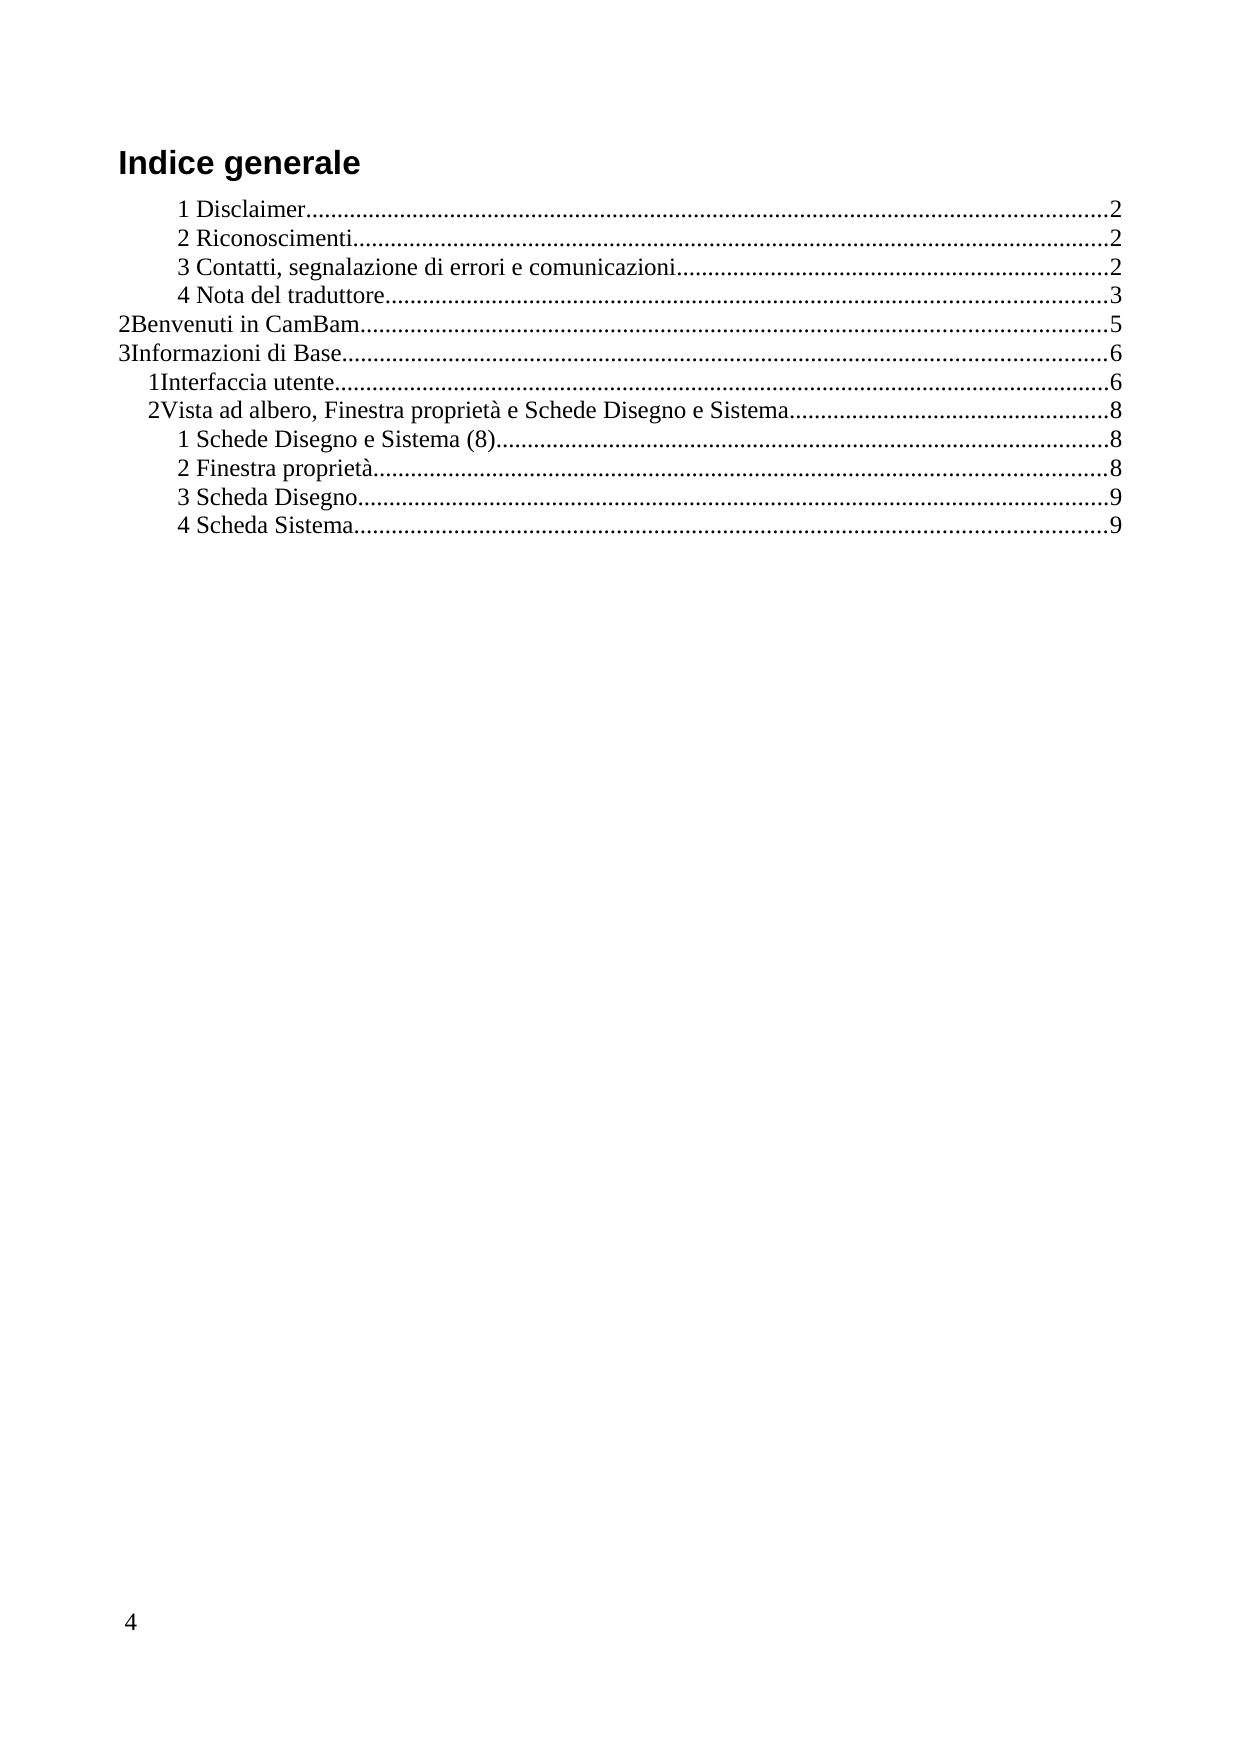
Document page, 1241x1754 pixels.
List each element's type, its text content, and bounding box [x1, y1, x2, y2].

text 3 Contatti, segnalazione di errori e comunicazioni 2 [177, 252, 1122, 280]
text 1Interfaccia utente 6 [148, 367, 1122, 395]
text 2 Riconoscimenti 2 [177, 223, 1122, 252]
text 2Vista ad albero, Finestra proprietà e Schede Disegno e Sistema 8 [148, 395, 1122, 424]
text 1 Schede Disegno e Sistema (8) 8 [177, 424, 1122, 453]
text 1 Disclaimer 2 [177, 194, 1122, 223]
text 2 Finestra proprietà 8 [177, 453, 1122, 482]
text 3 Scheda Disegno 9 [177, 482, 1122, 510]
text 4 Scheda Sistema 9 [177, 510, 1122, 539]
subtitle Indice generale [118, 143, 1122, 182]
text 3Informazioni di Base 6 [118, 338, 1122, 367]
text 4 Nota del traduttore 3 [177, 280, 1122, 309]
text 2Benvenuti in CamBam 5 [118, 309, 1122, 338]
